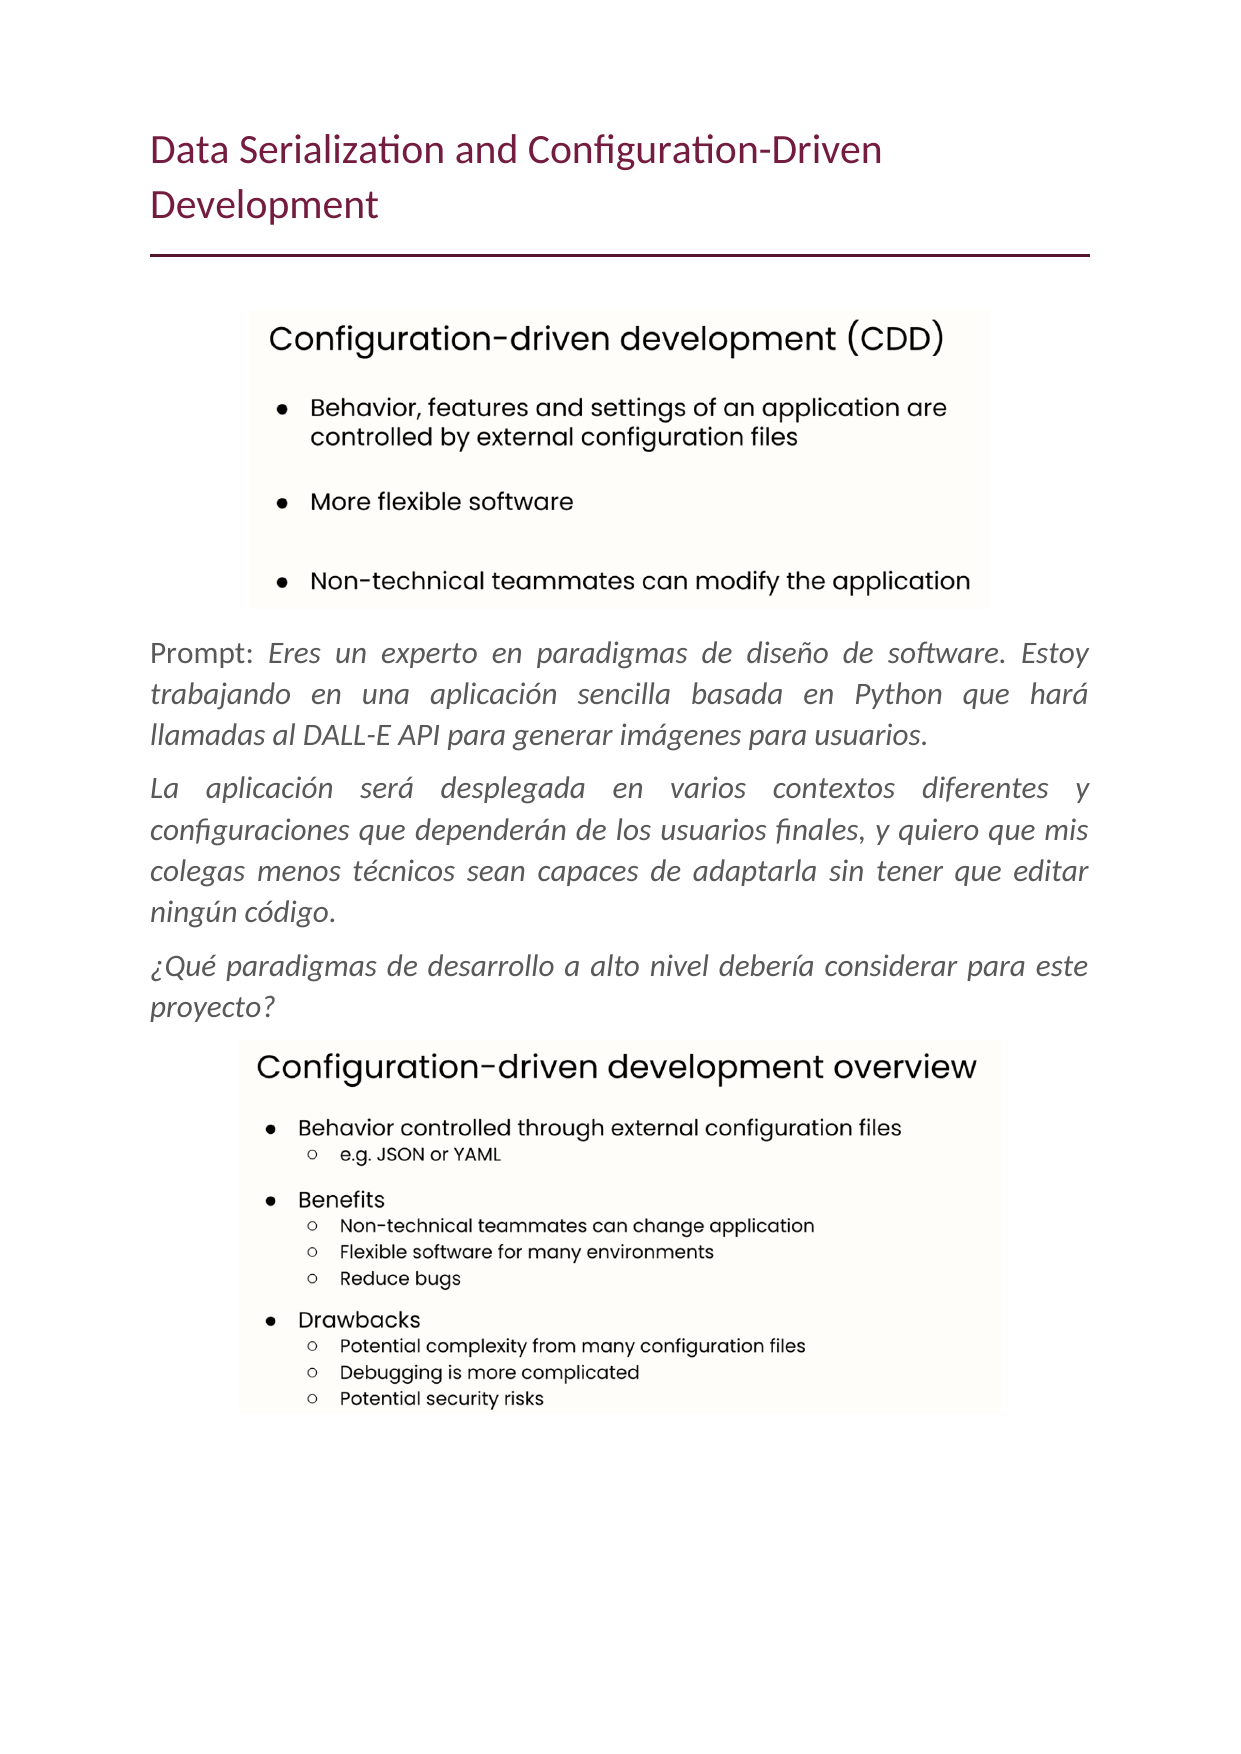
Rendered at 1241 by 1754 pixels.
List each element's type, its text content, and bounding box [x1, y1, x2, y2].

picture [250, 310, 990, 609]
text La aplicación será desplegada en varios contextos diferentes y configuraciones que dependerán de los usuarios finales, y quiero que mis colegas menos técnicos sean capaces de adaptarla sin tener que editar ningún código. [150, 769, 1090, 930]
picture [239, 1040, 1002, 1413]
text ¿Qué paradigmas de desarrollo a alto nivel debería considerar para este proyecto? [150, 946, 1090, 1025]
subtitle Data Serialization and Configuration-Driven Development [150, 123, 1090, 254]
text Prompt: Eres un experto en paradigmas de diseño de software. Estoy trabajando en una aplicación sencilla basada en Python que hará llamadas al DALL-E API para generar imágenes para usuarios. [150, 633, 1090, 753]
